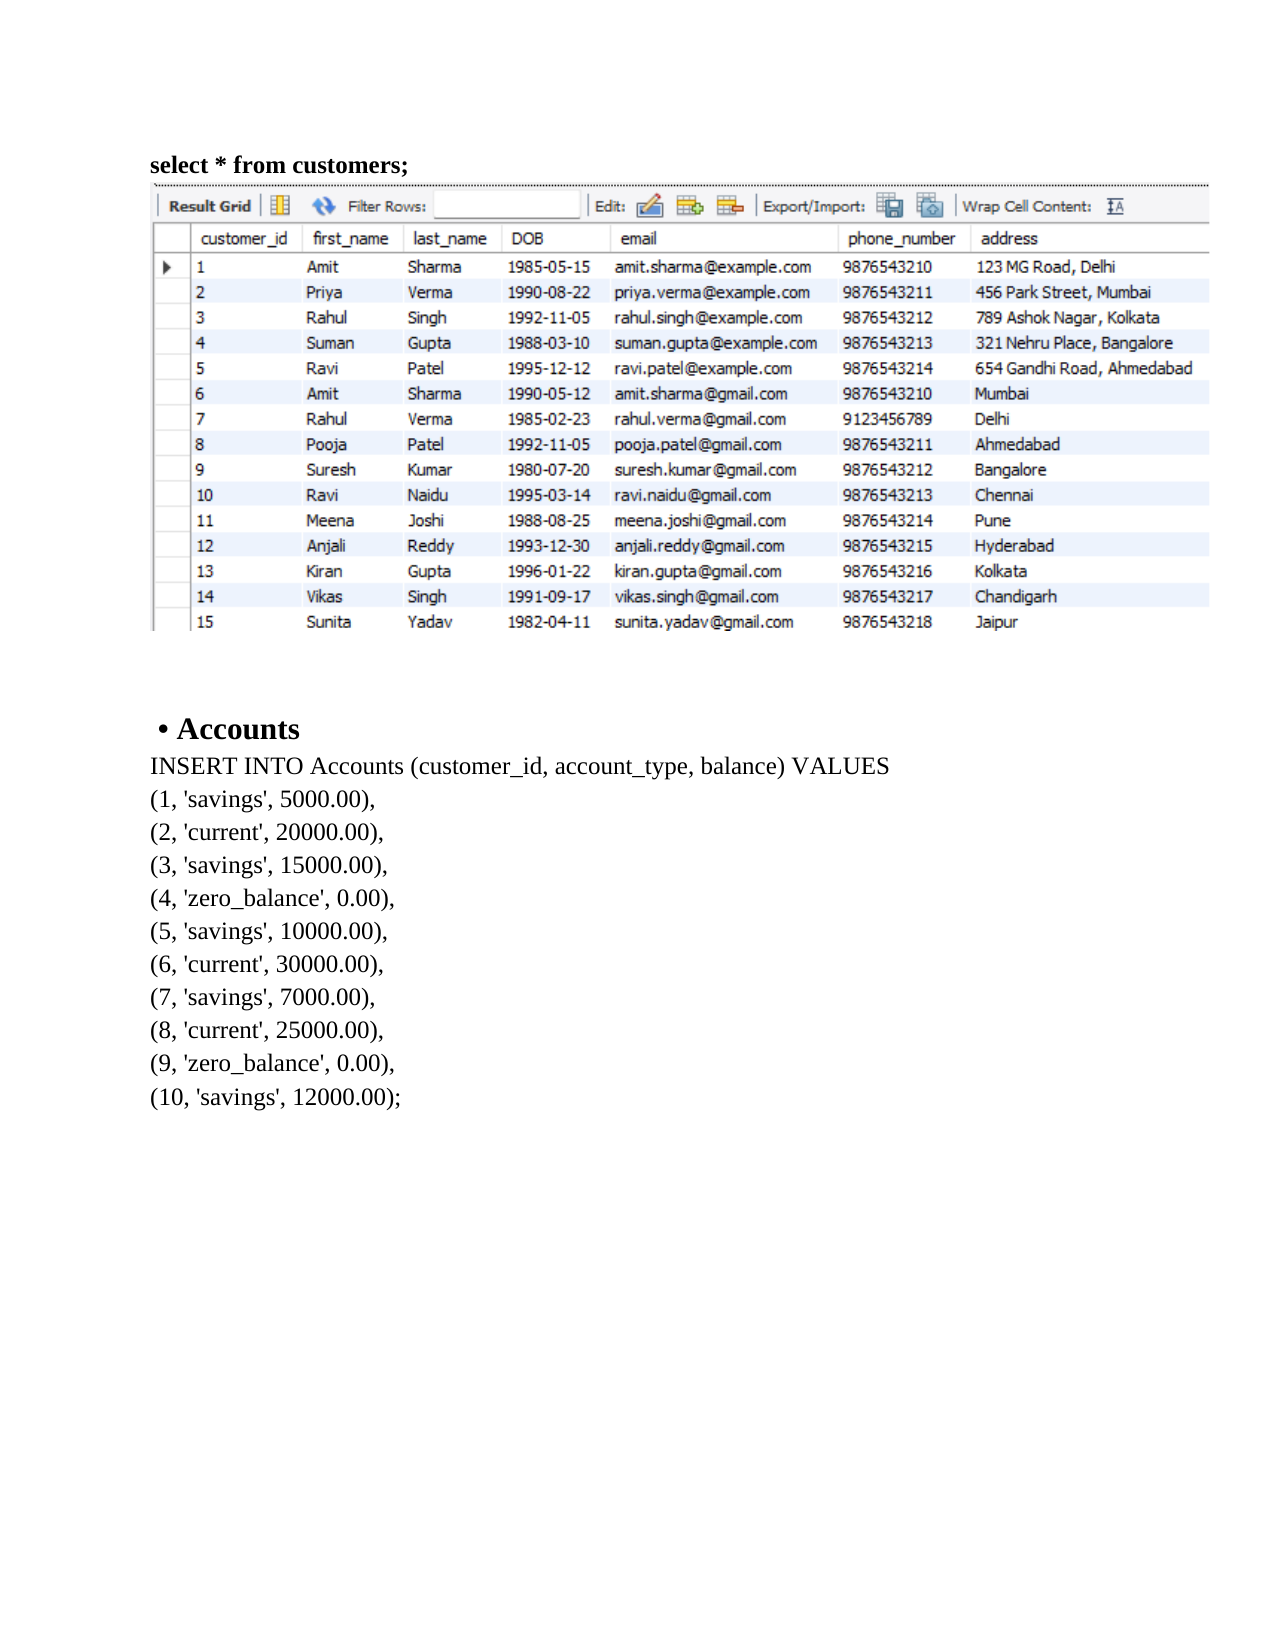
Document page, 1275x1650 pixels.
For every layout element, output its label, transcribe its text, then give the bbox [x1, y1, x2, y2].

text (2, 'current', 20000.00), [150, 817, 1209, 846]
text (9, 'zero_balance', 0.00), [150, 1048, 1209, 1077]
text INSERT INTO Accounts (customer_id, account_type, balance) VALUES [150, 751, 1209, 780]
text select * from customers; [150, 150, 1209, 182]
text • Accounts [150, 631, 1209, 746]
text (8, 'current', 25000.00), [150, 1016, 1209, 1044]
text (7, 'savings', 7000.00), [150, 982, 1209, 1011]
text (4, 'zero_balance', 0.00), [150, 883, 1209, 912]
text (6, 'current', 30000.00), [150, 949, 1209, 978]
text (1, 'savings', 5000.00), [150, 784, 1209, 813]
text (10, 'savings', 12000.00); [150, 1082, 1209, 1110]
text (5, 'savings', 10000.00), [150, 916, 1209, 945]
text (3, 'savings', 15000.00), [150, 850, 1209, 879]
